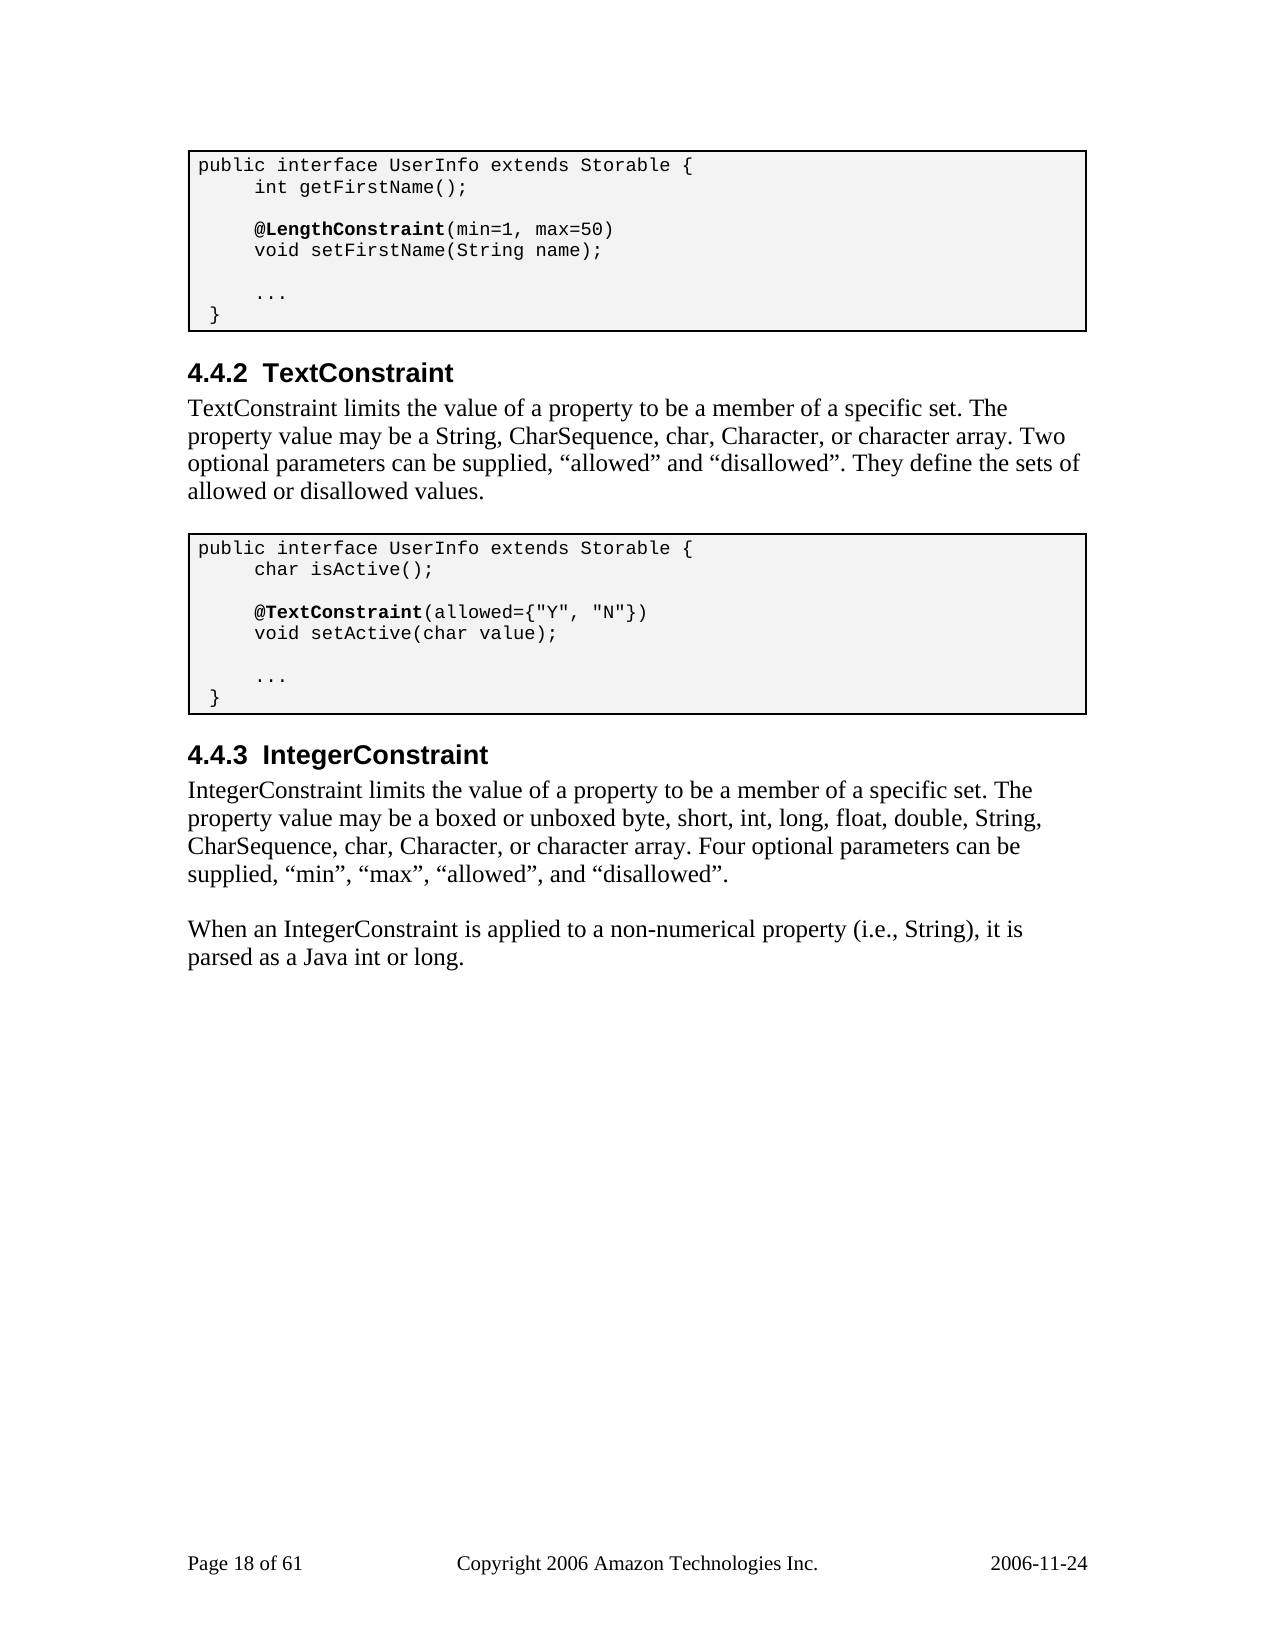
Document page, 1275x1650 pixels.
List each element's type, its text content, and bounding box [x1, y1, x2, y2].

text void setActive(char value); [190, 618, 1085, 639]
text @TextConstraint(allowed={"Y", "N"}) [190, 596, 1085, 618]
text } [190, 299, 1085, 330]
subtitle TextConstraint [187, 357, 1087, 388]
text char isActive(); [190, 554, 1085, 575]
text ... [190, 277, 1085, 299]
text int getFirstName(); [190, 171, 1085, 192]
text IntegerConstraint limits the value of a property to be a member of a specific set. The property value may be a boxed or unboxed byte, short, int, long, float, double, String, CharSequence, char, Character, or character array. Four optional parameters can be supplied, “min”, “max”, “allowed”, and “disallowed”. [187, 777, 1087, 887]
text ... [190, 660, 1085, 681]
text TextConstraint limits the value of a property to be a member of a specific set. The property value may be a String, CharSequence, char, Character, or character array. Two optional parameters can be supplied, “allowed” and “disallowed”. They define the sets of allowed or disallowed values. [187, 394, 1087, 505]
text public interface UserInfo extends Storable { [190, 152, 1085, 171]
text public interface UserInfo extends Storable { [190, 535, 1085, 554]
text } [190, 681, 1085, 713]
subtitle IntegerConstraint [187, 740, 1087, 770]
text When an IntegerConstraint is applied to a non-numerical property (i.e., String), it is parsed as a Java int or long. [187, 915, 1087, 971]
text void setFirstName(String name); [190, 235, 1085, 256]
text @LengthConstraint(min=1, max=50) [190, 214, 1085, 235]
